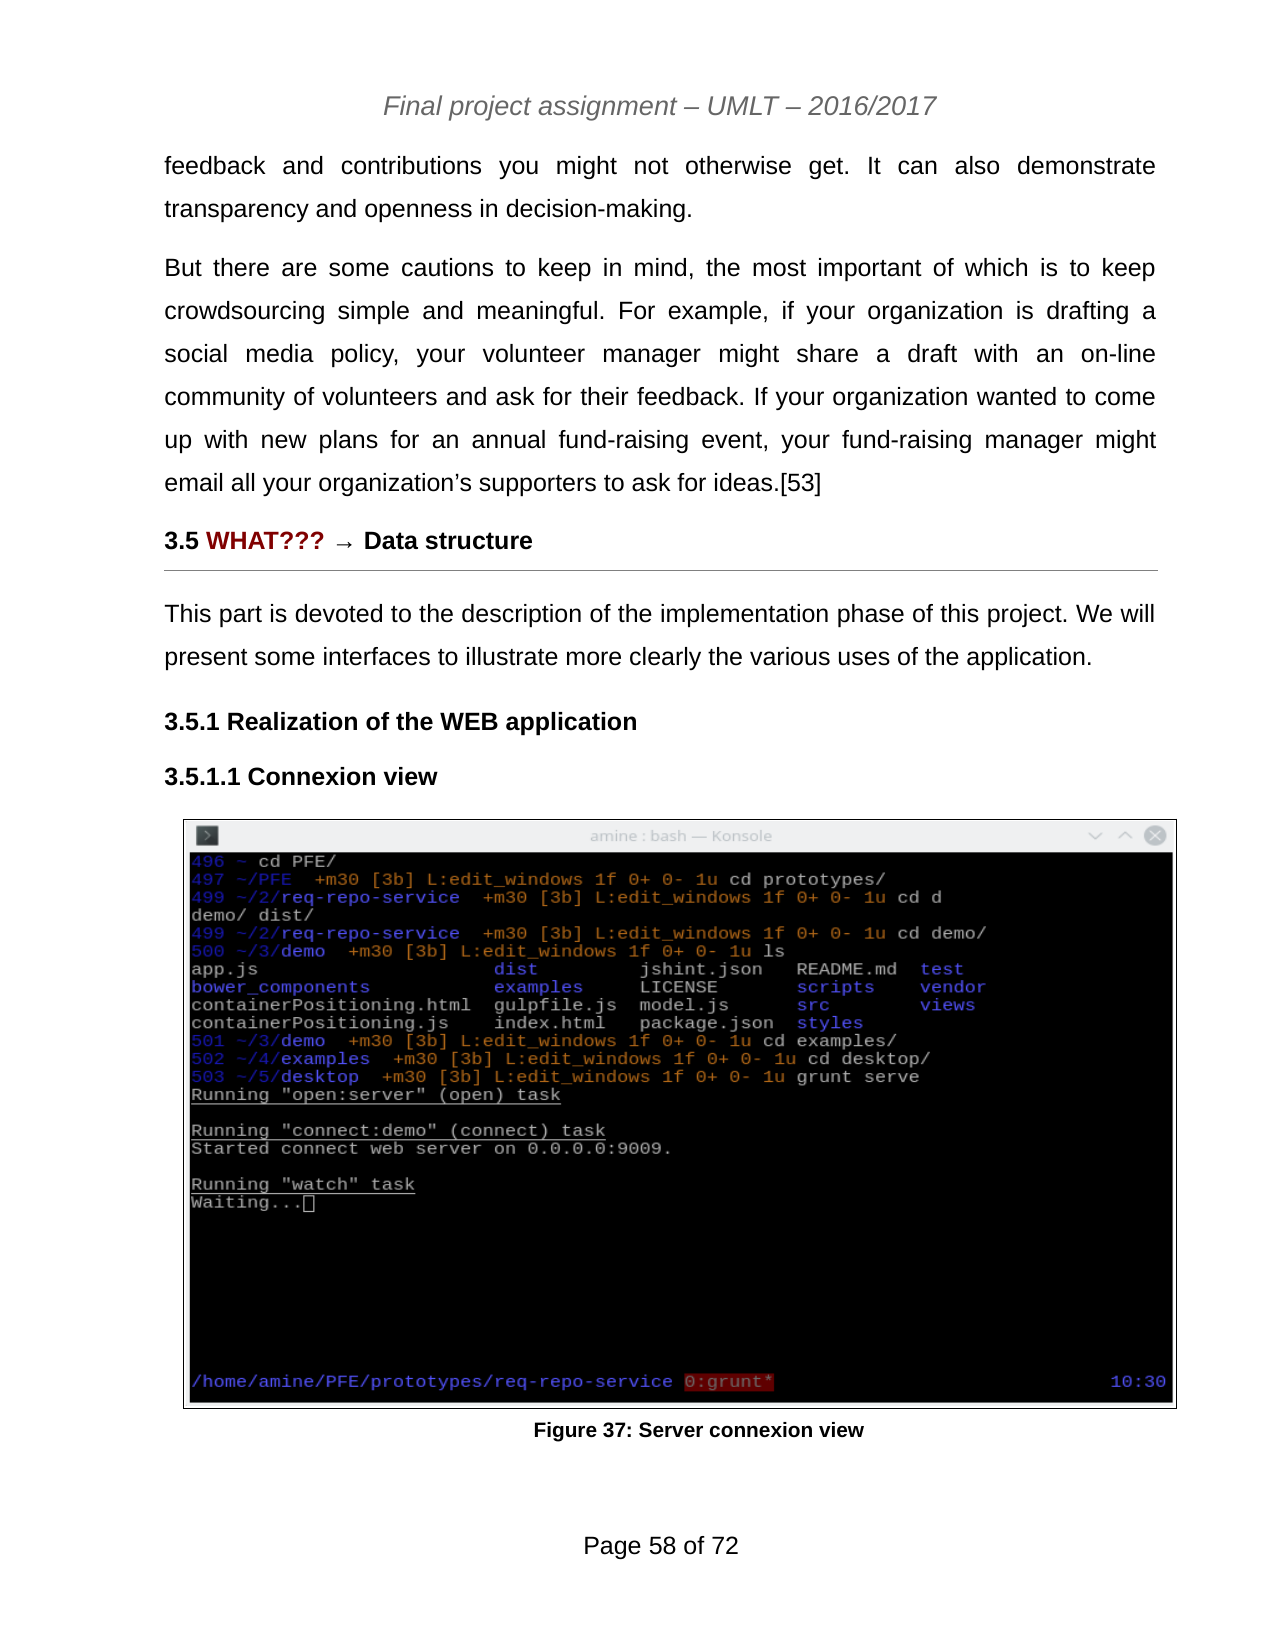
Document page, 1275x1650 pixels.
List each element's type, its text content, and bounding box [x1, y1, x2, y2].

text Figure 37: Server connexion view [164, 818, 1176, 1443]
subtitle 3.5.1.1 Connexion view [164, 762, 1158, 791]
subtitle 3.5 WHAT??? → Data structure [164, 526, 1158, 555]
text This part is devoted to the description of the implementation phase of this project. We will present some interfaces to illustrate more clearly the various uses of the application. [164, 599, 1158, 671]
picture [185, 821, 1174, 1406]
subtitle 3.5.1 Realization of the WEB application [164, 706, 1158, 735]
text feedback and contributions you might not otherwise get. It can also demonstrate transparency and openness in decision-making. [164, 151, 1158, 223]
text But there are some cautions to keep in mind, the most important of which is to keep crowdsourcing simple and meaningful. For example, if your organization is drafting a social media policy, your volunteer manager might share a draft with an on-line community of volunteers and ask for their feedback. If your organization wanted to come up with new plans for an annual fund-raising event, your fund-raising manager might email all your organization’s supporters to ask for ideas.[53] [164, 252, 1158, 497]
